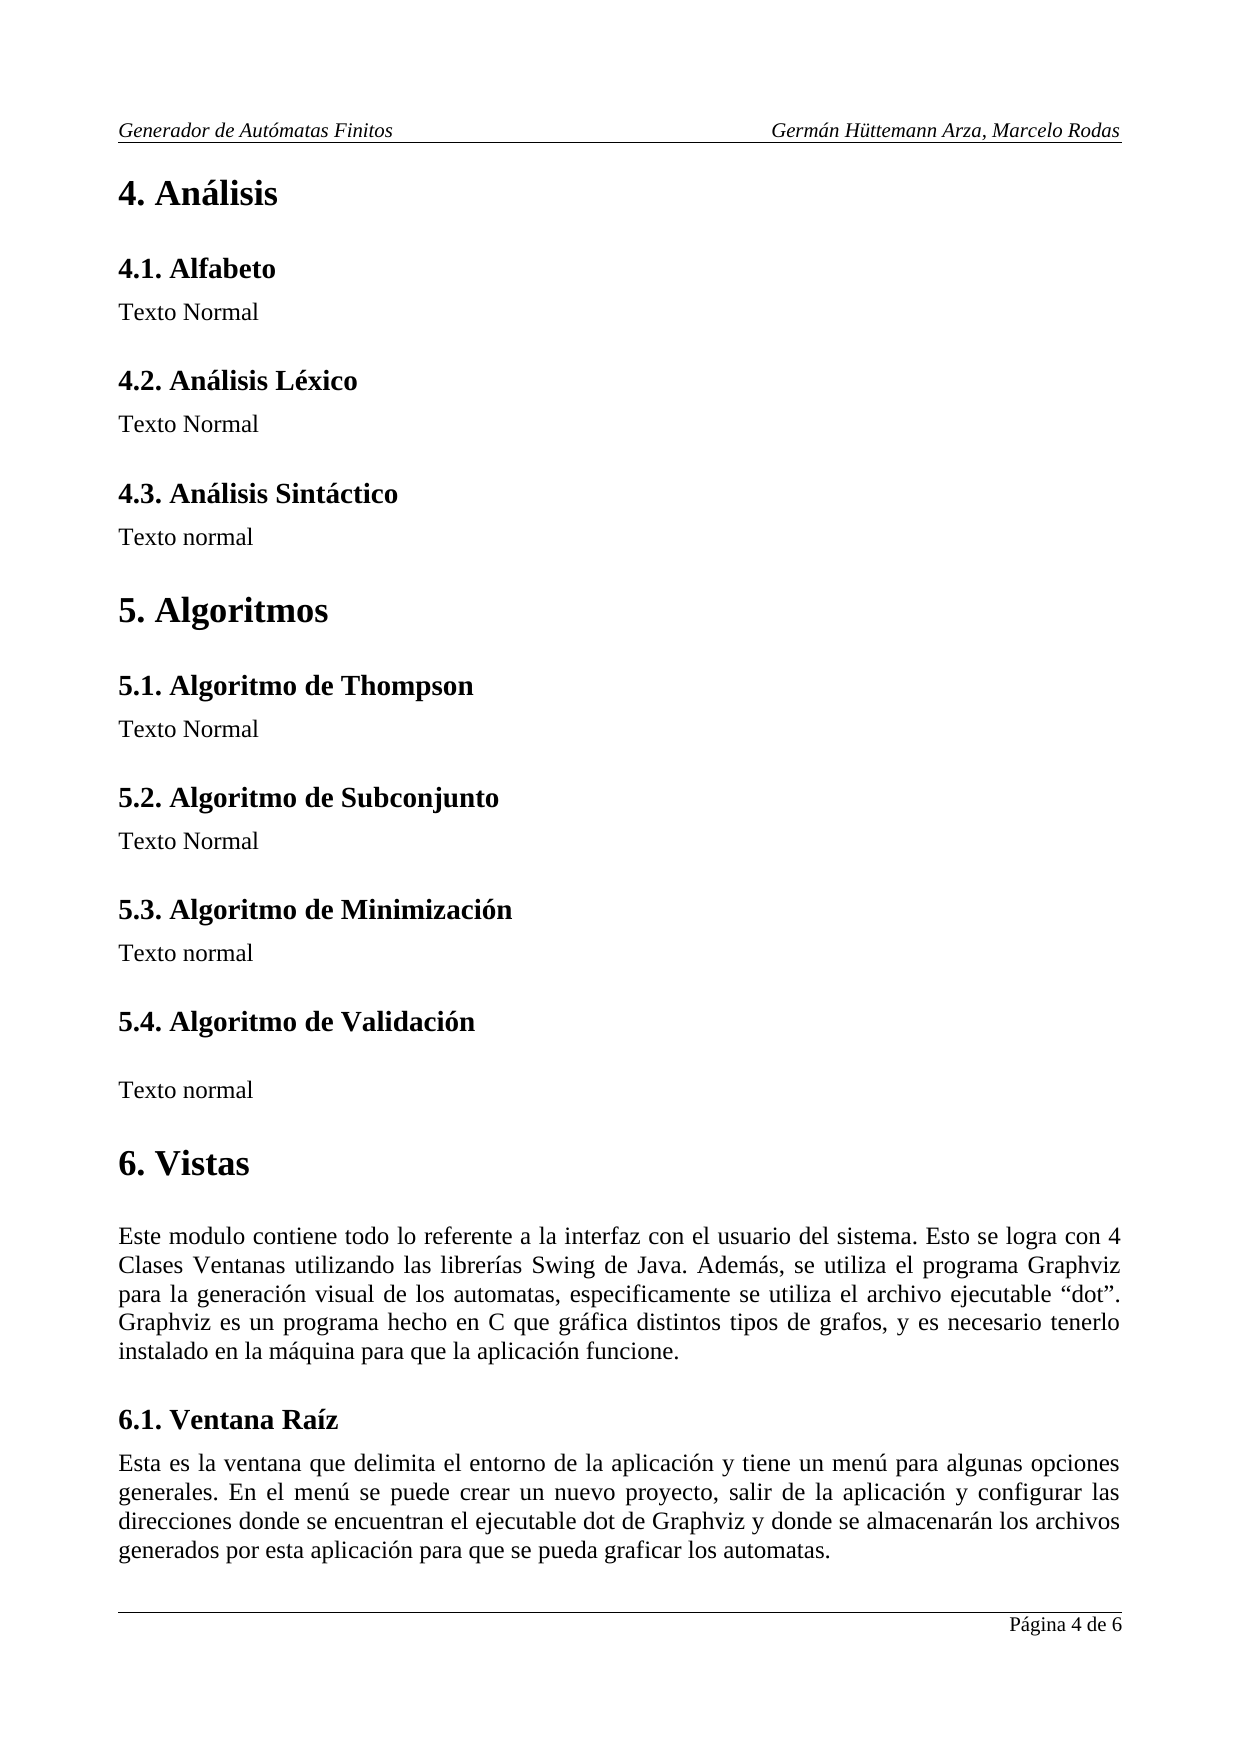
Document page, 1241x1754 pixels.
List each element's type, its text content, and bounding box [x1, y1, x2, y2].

text Texto normal [118, 938, 1122, 967]
subtitle 4. Análisis [118, 172, 1122, 214]
subtitle 5.3. Algoritmo de Minimización [118, 892, 1122, 926]
subtitle 4.3. Análisis Sintáctico [118, 476, 1122, 509]
subtitle 6.1. Ventana Raíz [118, 1402, 1122, 1436]
text Texto normal [118, 1076, 1122, 1104]
subtitle 5.4. Algoritmo de Validación [118, 1004, 1122, 1038]
text Texto normal [118, 522, 1122, 551]
subtitle 6. Vistas [118, 1142, 1122, 1184]
subtitle 5.2. Algoritmo de Subconjunto [118, 780, 1122, 813]
text Texto Normal [118, 714, 1122, 742]
text Esta es la ventana que delimita el entorno de la aplicación y tiene un menú para algunas opciones generales. En el menú se puede crear un nuevo proyecto, salir de la aplicación y configurar las direcciones donde se encuentran el ejecutable dot de Graphviz y donde se almacenarán los archivos generados por esta aplicación para que se pueda graficar los automatas. [118, 1448, 1122, 1563]
text Este modulo contiene todo lo referente a la interfaz con el usuario del sistema. Esto se logra con 4 Clases Ventanas utilizando las librerías Swing de Java. Además, se utiliza el programa Graphviz para la generación visual de los automatas, especificamente se utiliza el archivo ejecutable “dot”. Graphviz es un programa hecho en C que gráfica distintos tipos de grafos, y es necesario tenerlo instalado en la máquina para que la aplicación funcione. [118, 1221, 1122, 1365]
subtitle 5. Algoritmos [118, 588, 1122, 630]
text Texto Normal [118, 826, 1122, 855]
text Texto Normal [118, 409, 1122, 438]
subtitle 4.1. Alfabeto [118, 251, 1122, 285]
subtitle 4.2. Análisis Léxico [118, 363, 1122, 397]
text Texto Normal [118, 297, 1122, 326]
subtitle 5.1. Algoritmo de Thompson [118, 668, 1122, 701]
